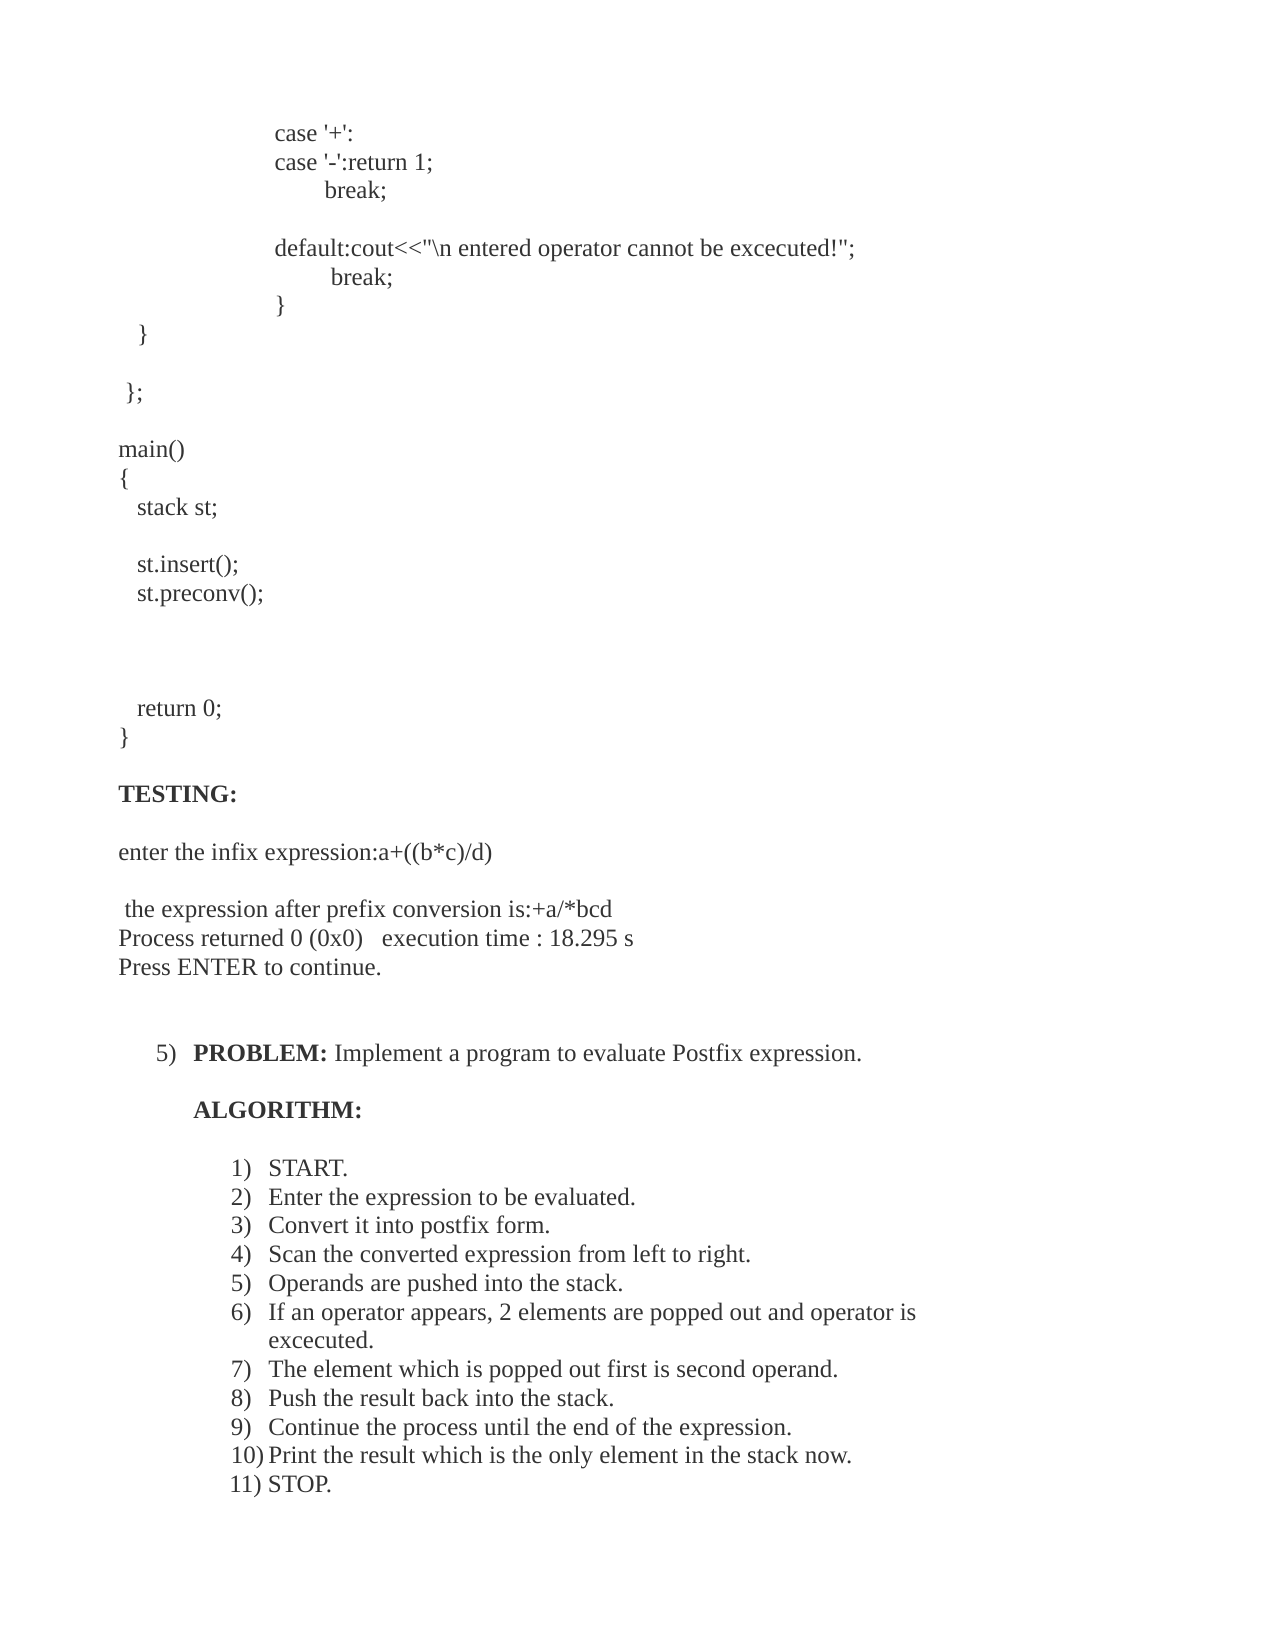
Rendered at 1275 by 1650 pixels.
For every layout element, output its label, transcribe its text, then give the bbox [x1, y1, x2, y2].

text Press ENTER to continue. [118, 952, 1157, 981]
text { [118, 463, 1157, 492]
text return 0; [118, 693, 1157, 722]
list excecuted. [231, 1326, 1157, 1354]
text enter the infix expression:a+((b*c)/d) [118, 837, 1157, 866]
list Print the result which is the only element in the stack now. [231, 1441, 1157, 1469]
list Push the result back into the stack. [231, 1383, 1157, 1412]
text break; [118, 176, 1157, 204]
list If an operator appears, 2 elements are popped out and operator is [231, 1297, 1157, 1326]
text case '+': [118, 118, 1157, 147]
list 11) STOP. [185, 1469, 1157, 1498]
list Operands are pushed into the stack. [231, 1268, 1157, 1297]
text } [118, 291, 1157, 319]
list Continue the process until the end of the expression. [231, 1412, 1157, 1441]
text st.insert(); [118, 549, 1157, 578]
text default:cout<<"\n entered operator cannot be excecuted!"; [118, 233, 1157, 262]
list The element which is popped out first is second operand. [231, 1354, 1157, 1383]
text main() [118, 434, 1157, 463]
text Process returned 0 (0x0) execution time : 18.295 s [118, 923, 1157, 952]
text st.preconv(); [118, 578, 1157, 607]
text } [118, 722, 1157, 751]
text } [118, 319, 1157, 348]
list Enter the expression to be evaluated. [231, 1182, 1157, 1211]
text break; [118, 262, 1157, 291]
list PROBLEM: Implement a program to evaluate Postfix expression. [156, 1038, 1157, 1067]
text stack st; [118, 492, 1157, 521]
text the expression after prefix conversion is:+a/*bcd [118, 894, 1157, 923]
list ALGORITHM: [156, 1096, 1157, 1124]
text TESTING: [118, 779, 1157, 808]
text case '-':return 1; [118, 147, 1157, 176]
list Scan the converted expression from left to right. [231, 1239, 1157, 1268]
list Convert it into postfix form. [231, 1211, 1157, 1239]
list START. [231, 1153, 1157, 1182]
text }; [118, 377, 1157, 406]
